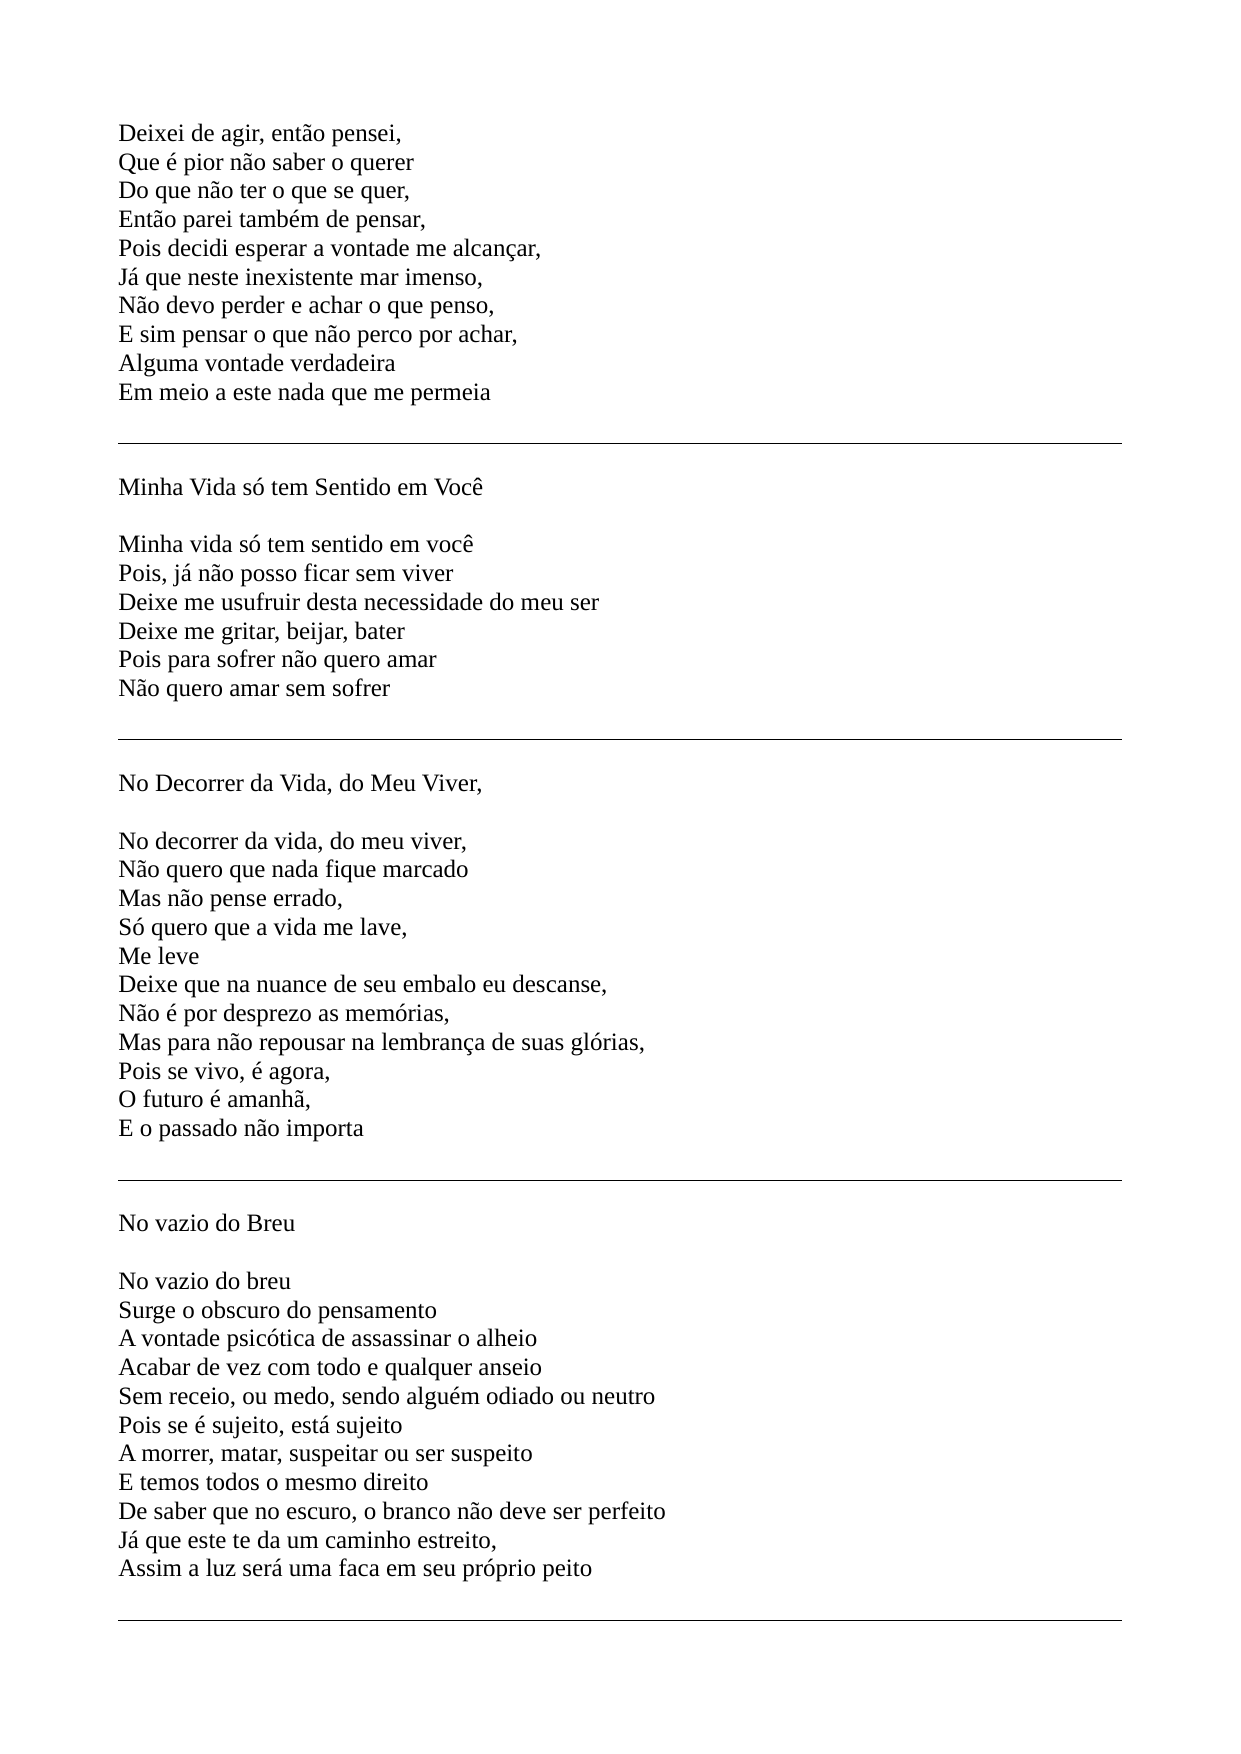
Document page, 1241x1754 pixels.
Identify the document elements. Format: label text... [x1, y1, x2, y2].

text Não é por desprezo as memórias, [118, 998, 1122, 1027]
text No decorrer da vida, do meu viver, [118, 826, 1122, 854]
text Minha Vida só tem Sentido em Você [118, 472, 1122, 501]
text A morrer, matar, suspeitar ou ser suspeito [118, 1438, 1122, 1467]
text O futuro é amanhã, [118, 1084, 1122, 1113]
text Não quero amar sem sofrer [118, 673, 1122, 702]
text Deixe que na nuance de seu embalo eu descanse, [118, 969, 1122, 998]
text Deixe me usufruir desta necessidade do meu ser [118, 587, 1122, 616]
text E sim pensar o que não perco por achar, [118, 319, 1122, 348]
text No vazio do Breu [118, 1208, 1122, 1237]
text Deixe me gritar, beijar, bater [118, 616, 1122, 644]
text No Decorrer da Vida, do Meu Viver, [118, 768, 1122, 797]
text Deixei de agir, então pensei, [118, 118, 1122, 147]
text Só quero que a vida me lave, [118, 912, 1122, 941]
text Do que não ter o que se quer, [118, 176, 1122, 204]
text Pois se é sujeito, está sujeito [118, 1410, 1122, 1438]
text Me leve [118, 941, 1122, 969]
text Pois decidi esperar a vontade me alcançar, [118, 233, 1122, 262]
text Que é pior não saber o querer [118, 147, 1122, 176]
text Já que neste inexistente mar imenso, [118, 262, 1122, 291]
text E o passado não importa [118, 1113, 1122, 1142]
text Surge o obscuro do pensamento [118, 1295, 1122, 1323]
text Mas não pense errado, [118, 883, 1122, 912]
text Não devo perder e achar o que penso, [118, 291, 1122, 319]
text Minha vida só tem sentido em você [118, 529, 1122, 558]
text E temos todos o mesmo direito [118, 1467, 1122, 1496]
text No vazio do breu [118, 1266, 1122, 1295]
text Alguma vontade verdadeira [118, 348, 1122, 377]
text Em meio a este nada que me permeia [118, 377, 1122, 406]
text A vontade psicótica de assassinar o alheio [118, 1323, 1122, 1352]
text Não quero que nada fique marcado [118, 854, 1122, 883]
text Então parei também de pensar, [118, 204, 1122, 233]
text Sem receio, ou medo, sendo alguém odiado ou neutro [118, 1381, 1122, 1410]
text Pois, já não posso ficar sem viver [118, 558, 1122, 587]
text Já que este te da um caminho estreito, [118, 1525, 1122, 1553]
text Acabar de vez com todo e qualquer anseio [118, 1352, 1122, 1381]
text Pois se vivo, é agora, [118, 1056, 1122, 1084]
text Pois para sofrer não quero amar [118, 644, 1122, 673]
text Assim a luz será uma faca em seu próprio peito [118, 1553, 1122, 1582]
text Mas para não repousar na lembrança de suas glórias, [118, 1027, 1122, 1056]
text De saber que no escuro, o branco não deve ser perfeito [118, 1496, 1122, 1525]
